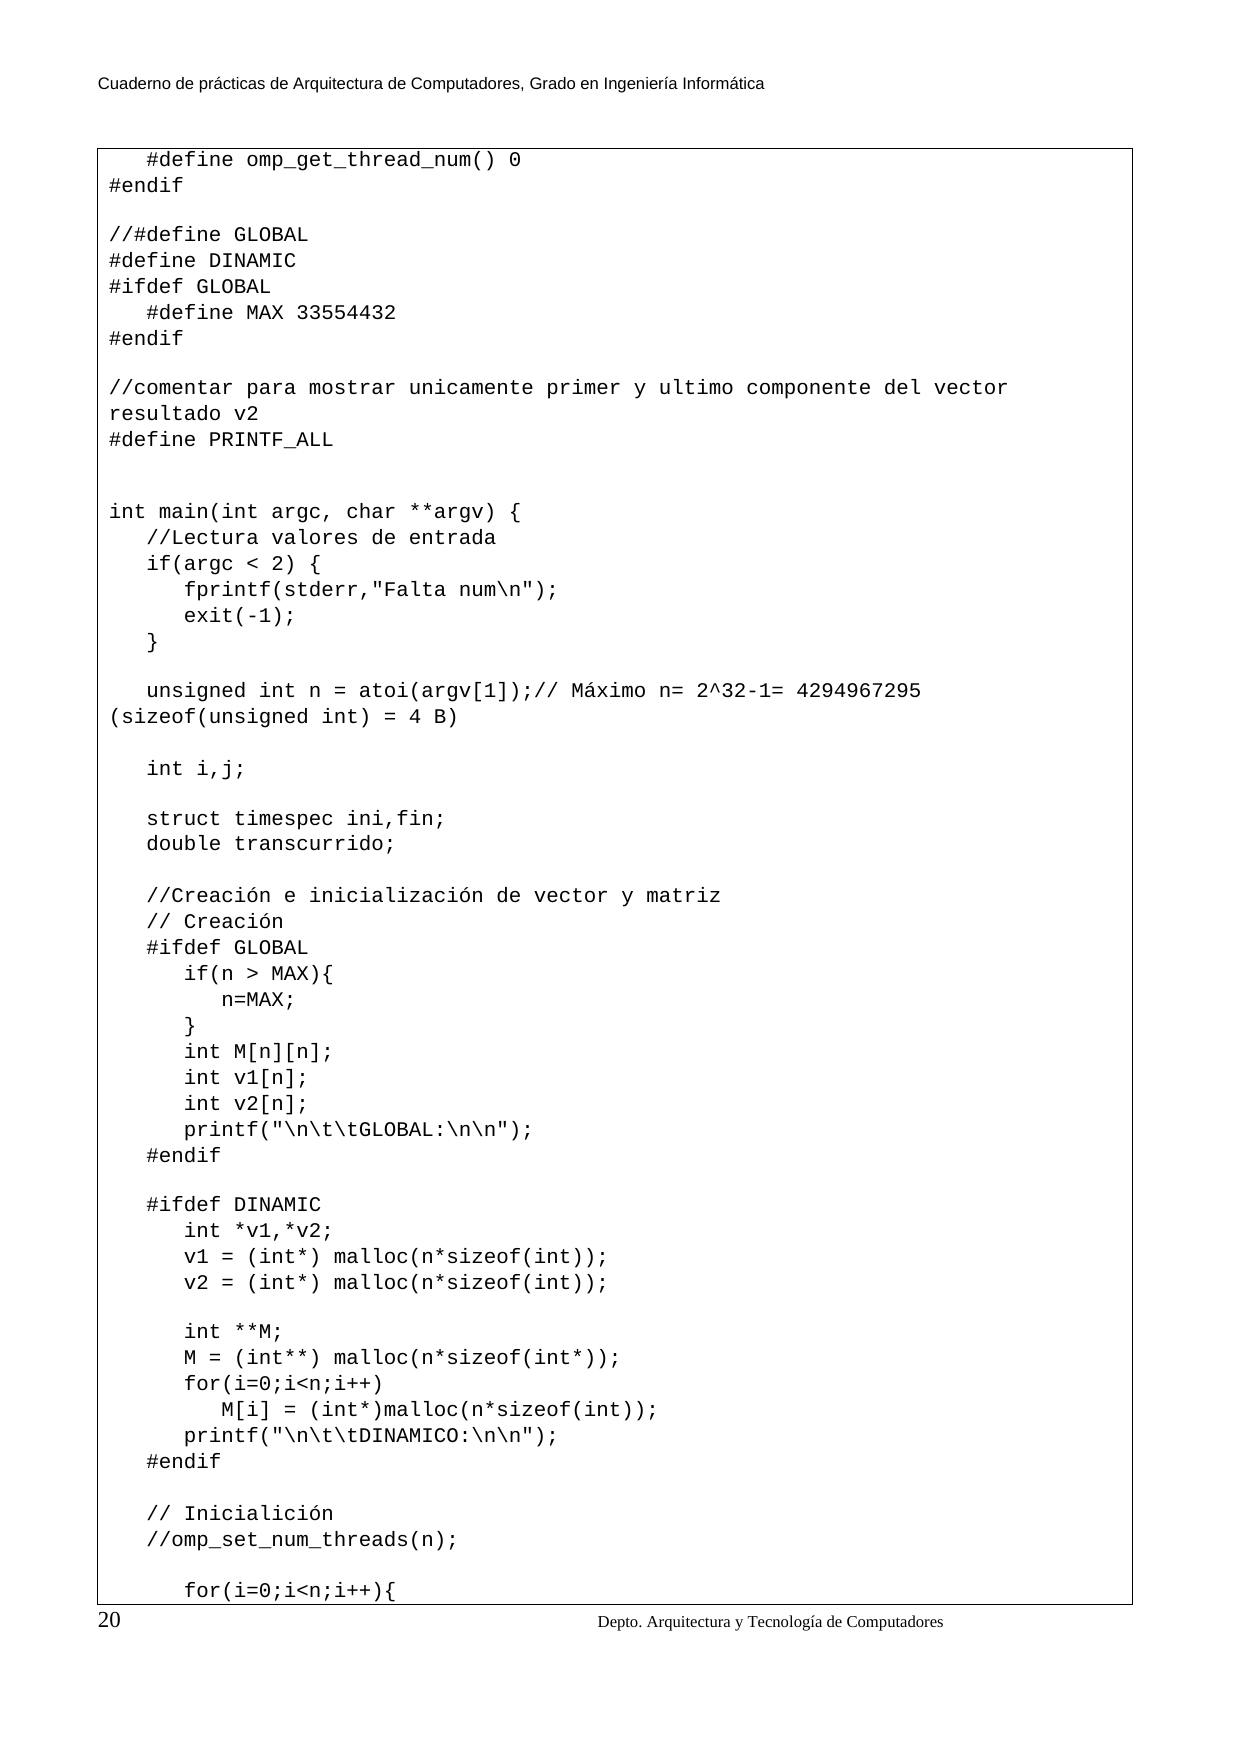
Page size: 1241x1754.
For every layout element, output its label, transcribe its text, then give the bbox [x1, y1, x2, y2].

table_header #define omp_get_thread_num() 0 #endif //#define GLOBAL #define DINAMIC #ifdef GLOBAL #define MAX 33554432 #endif //comentar para mostrar unicamente primer y ultimo componente del vector resultado v2 #define PRINTF_ALL int main(int argc, char **argv) { //Lectura valores de entrada if(argc < 2) { fprintf(stderr,"Falta num\n"); exit(-1); } unsigned int n = atoi(argv[1]);// Máximo n= 2^32-1= 4294967295 (sizeof(unsigned int) = 4 B) int i,j; struct timespec ini,fin; double transcurrido; //Creación e inicialización de vector y matriz // Creación #ifdef GLOBAL if(n > MAX){ n=MAX; } int M[n][n]; int v1[n]; int v2[n]; printf("\n\t\tGLOBAL:\n\n"); #endif #ifdef DINAMIC int *v1,*v2; v1 = (int*) malloc(n*sizeof(int)); v2 = (int*) malloc(n*sizeof(int)); int **M; M = (int**) malloc(n*sizeof(int*)); for(i=0;i<n;i++) M[i] = (int*)malloc(n*sizeof(int)); printf("\n\t\tDINAMICO:\n\n"); #endif // Inicialición //omp_set_num_threads(n); for(i=0;i<n;i++){ [98, 149, 1132, 1604]
